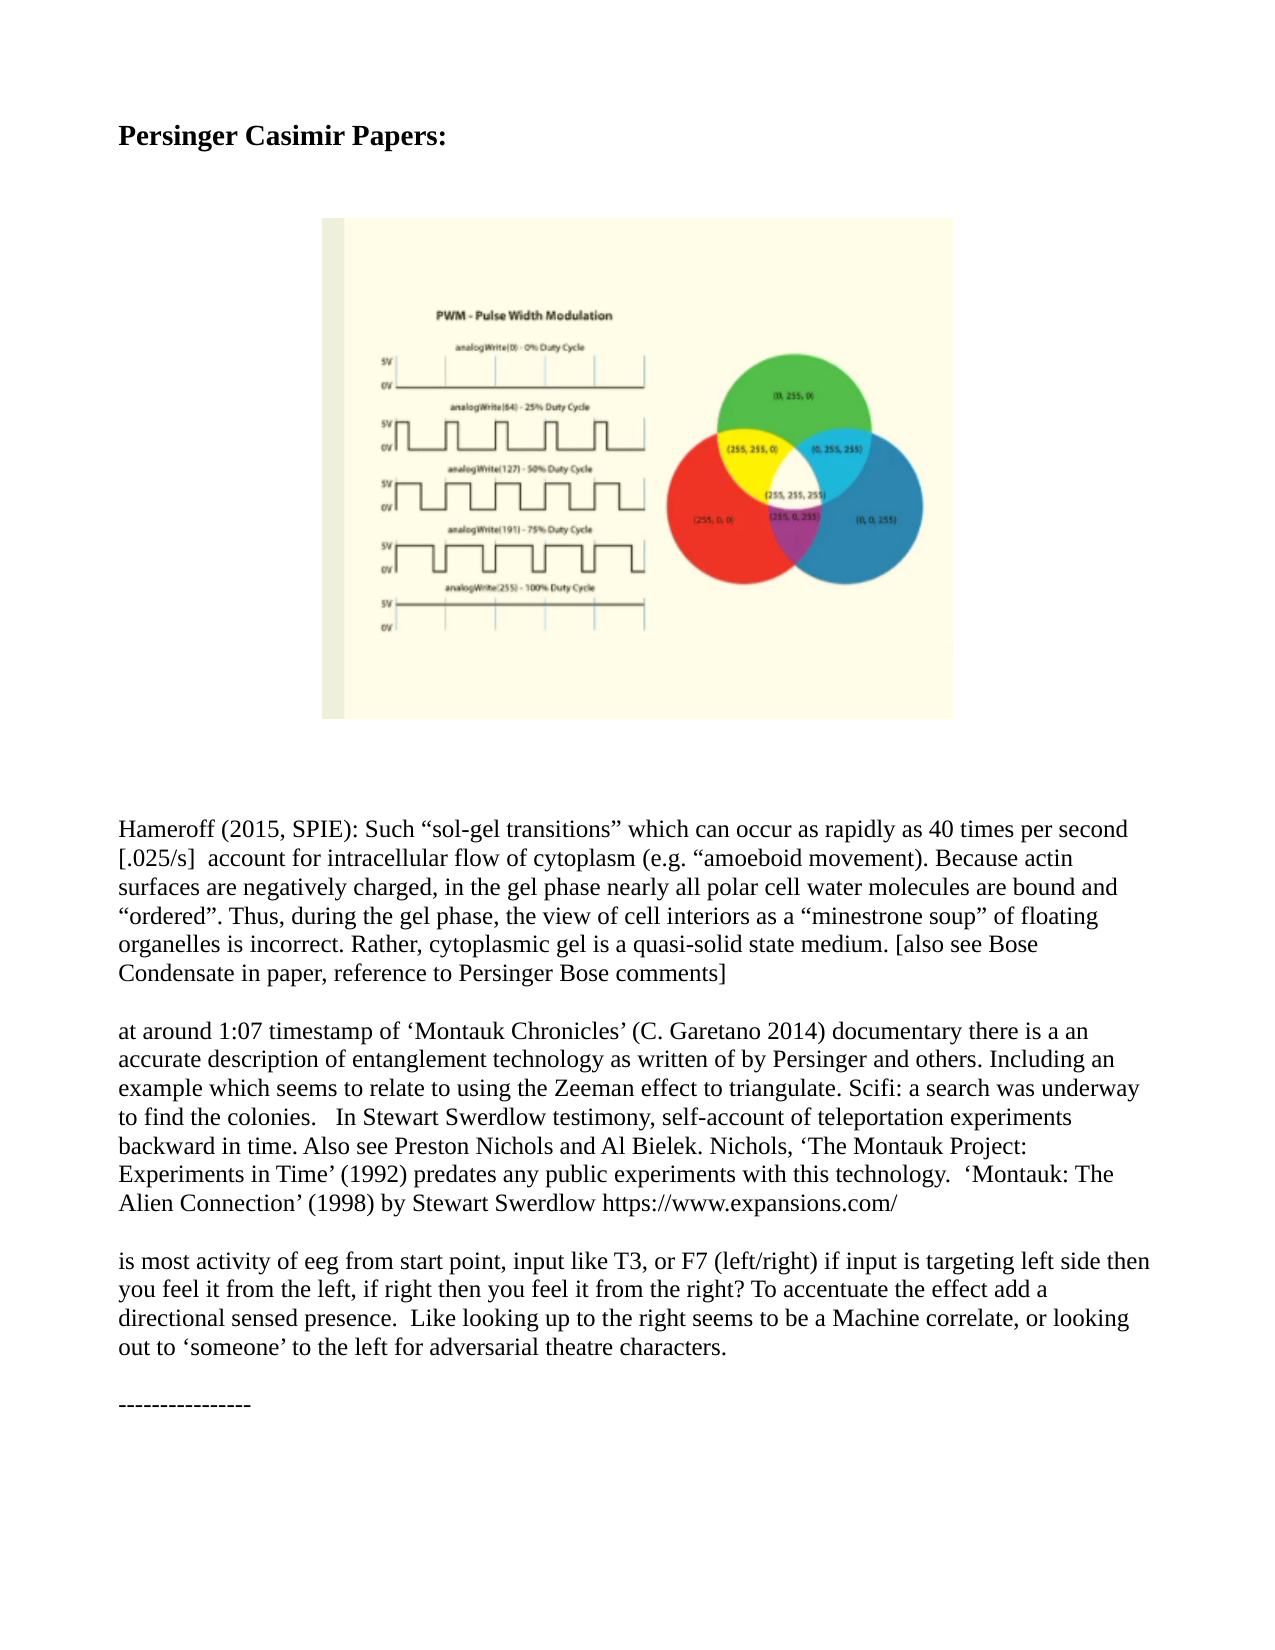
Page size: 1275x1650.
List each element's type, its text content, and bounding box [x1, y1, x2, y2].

text is most activity of eeg from start point, input like T3, or F7 (left/right) if input is targeting left side then you feel it from the left, if right then you feel it from the right? To accentuate the effect add a directional sensed presence. Like looking up to the right seems to be a Machine correlate, or looking out to ‘someone’ to the left for adversarial theatre characters. [118, 1246, 1157, 1361]
picture [321, 218, 954, 719]
text Hameroff (2015, SPIE): Such “sol-gel transitions” which can occur as rapidly as 40 times per second [.025/s] account for intracellular flow of cytoplasm (e.g. “amoeboid movement). Because actin surfaces are negatively charged, in the gel phase nearly all polar cell water molecules are bound and “ordered”. Thus, during the gel phase, the view of cell interiors as a “minestrone soup” of floating organelles is incorrect. Rather, cytoplasmic gel is a quasi-solid state medium. [also see Bose Condensate in paper, reference to Persinger Bose comments] [118, 814, 1157, 987]
text at around 1:07 timestamp of ‘Montauk Chronicles’ (C. Garetano 2014) documentary there is a an accurate description of entanglement technology as written of by Persinger and others. Including an example which seems to relate to using the Zeeman effect to triangulate. Scifi: a search was underway to find the colonies. In Stewart Swerdlow testimony, self-account of teleportation experiments backward in time. Also see Preston Nichols and Al Bielek. Nichols, ‘The Montauk Project: Experiments in Time’ (1992) predates any public experiments with this technology. ‘Montauk: The Alien Connection’ (1998) by Stewart Swerdlow https://www.expansions.com/ [118, 1016, 1157, 1217]
text Persinger Casimir Papers: [118, 118, 1157, 152]
text ---------------- [118, 1389, 1157, 1418]
